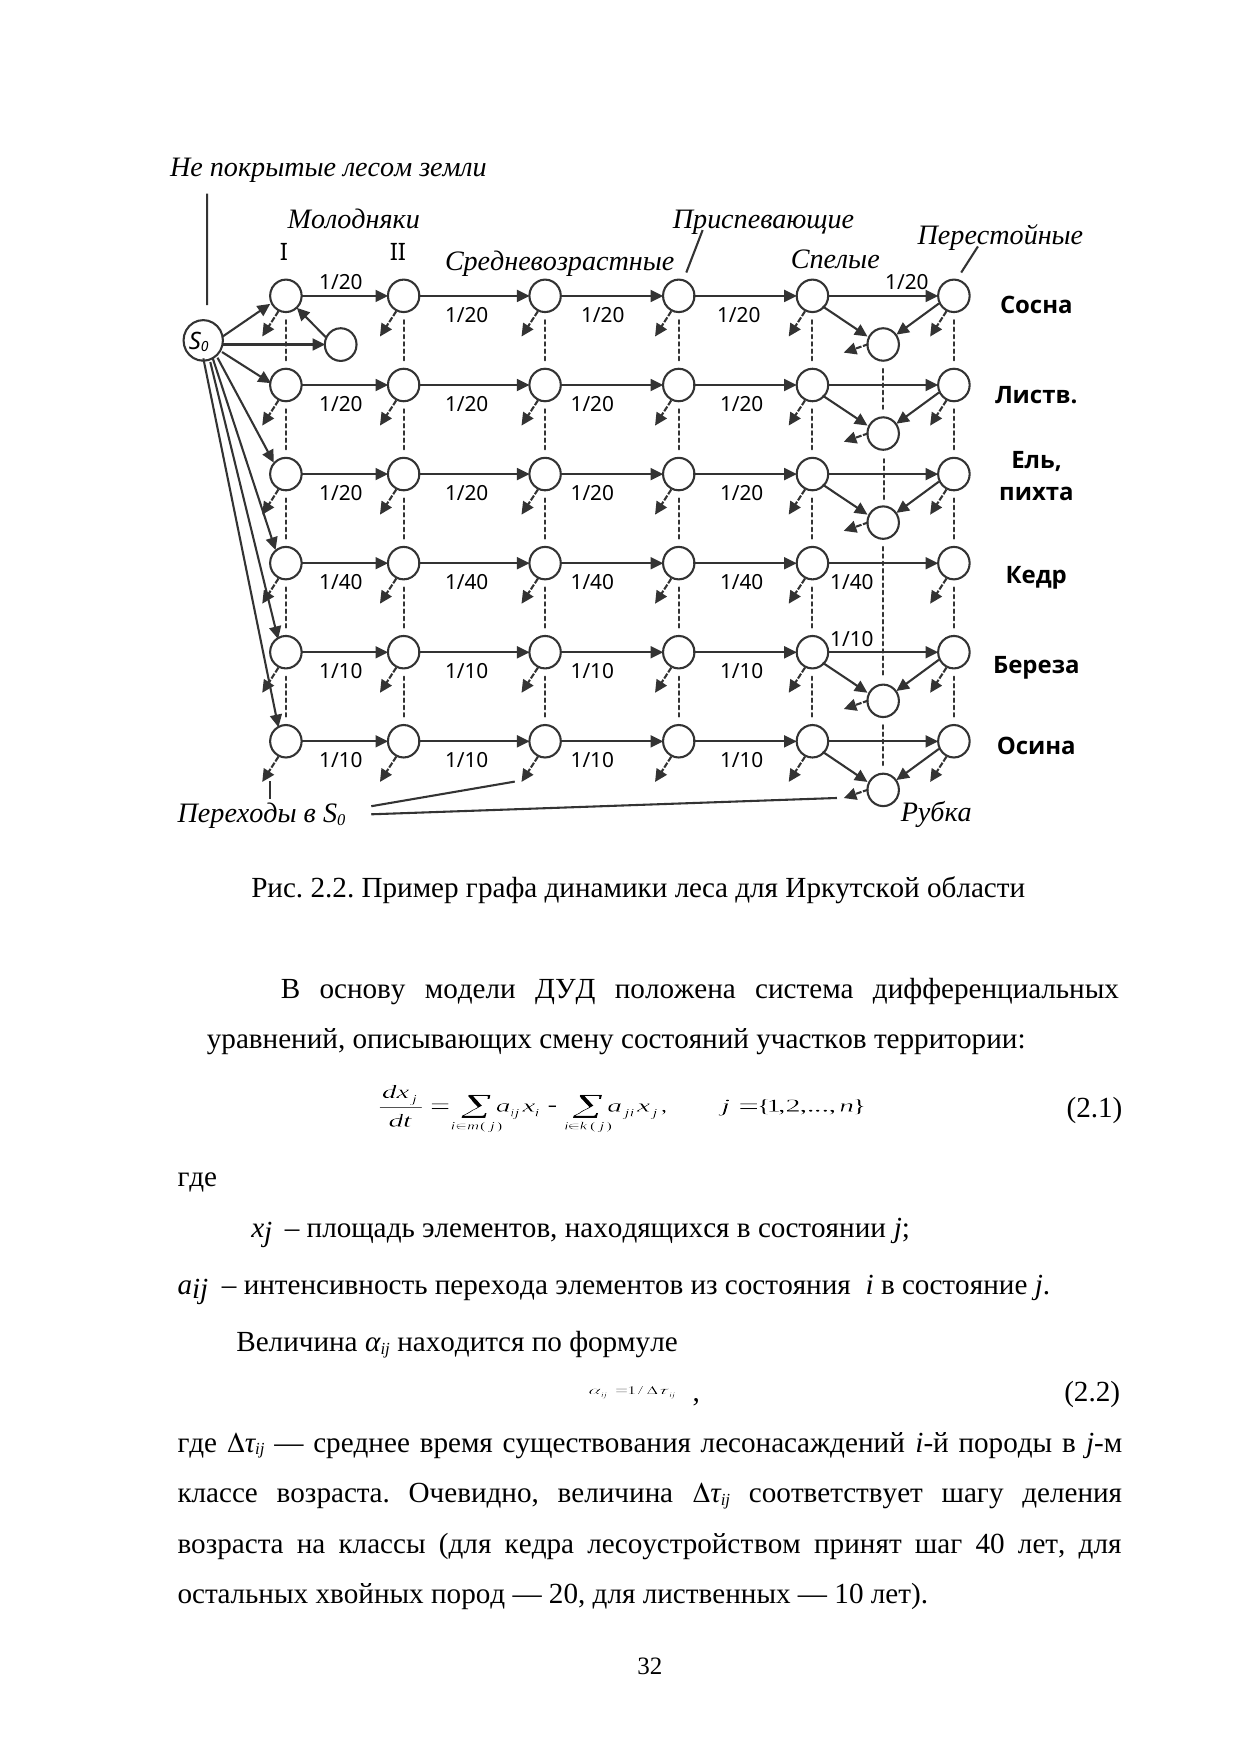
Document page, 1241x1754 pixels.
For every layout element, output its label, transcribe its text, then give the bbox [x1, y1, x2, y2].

text Величина αij находится по формуле [177, 1324, 1120, 1358]
text где τij — среднее время существования лесонасаждений i-й породы в j-м классе возраста. Очевидно, величина τij соответст­вует шагу деления возраста на классы (для кедра лесоустройст­вом принят шаг 40 лет, для остальных хвойных пород — 20, для лиственных — 10 лет). [177, 1425, 1122, 1609]
subtitle (2.1) [177, 1072, 1122, 1143]
text В основу модели ДУД положена система дифференциальных уравнений, описывающих смену состояний участков территории: [207, 971, 1120, 1055]
text , (2.2) [177, 1374, 1120, 1408]
text Рис. 2.2. Пример графа динамики леса для Иркутской области [177, 118, 1122, 904]
text xj – площадь элементов, находящихся в состоянии j; [177, 1210, 1122, 1248]
text где [177, 1159, 1122, 1193]
text aij – интенсивность перехода элементов из состояния i в состояние j. [177, 1267, 1122, 1305]
text Не покрытые лесом земли [170, 150, 537, 182]
